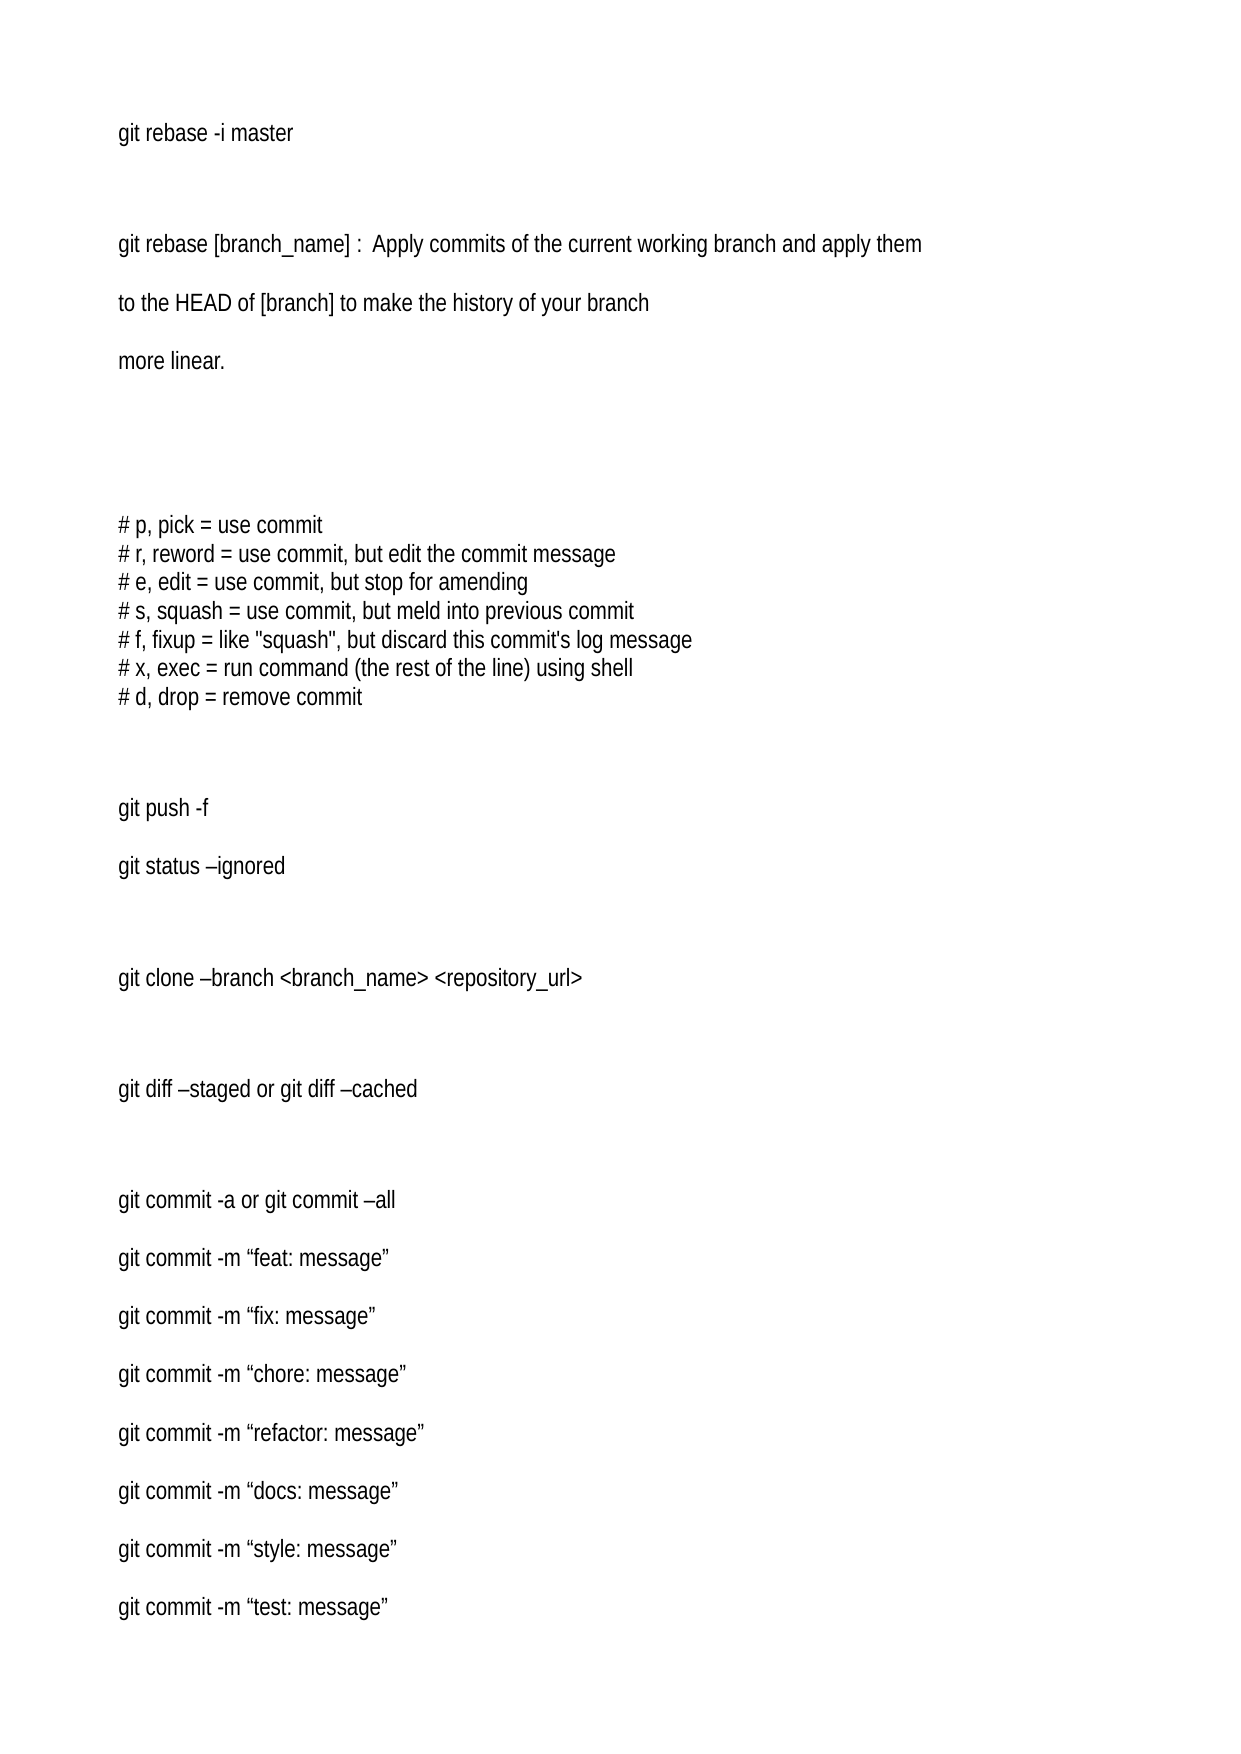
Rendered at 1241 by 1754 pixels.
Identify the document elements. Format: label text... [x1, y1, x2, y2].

text # e, edit = use commit, but stop for amending [118, 567, 1122, 596]
text git commit -m “style: message” [118, 1534, 1122, 1562]
text git status –ignored [118, 851, 1122, 880]
text git rebase [branch_name] : Apply commits of the current working branch and apply them [118, 229, 1122, 258]
text # f, fixup = like "squash", but discard this commit's log message [118, 624, 1122, 653]
text git rebase -i master [118, 118, 1122, 147]
text more linear. [118, 346, 1122, 374]
text git commit -m “test: message” [118, 1592, 1122, 1621]
text # x, exec = run command (the rest of the line) using shell [118, 653, 1122, 682]
text # p, pick = use commit [118, 510, 1122, 539]
text git commit -a or git commit –all [118, 1185, 1122, 1214]
text git commit -m “chore: message” [118, 1359, 1122, 1388]
text git clone –branch <branch_name> <repository_url> [118, 962, 1122, 991]
text git commit -m “feat: message” [118, 1243, 1122, 1272]
text git commit -m “fix: message” [118, 1301, 1122, 1330]
text git diff –staged or git diff –cached [118, 1074, 1122, 1102]
text # r, reword = use commit, but edit the commit message [118, 539, 1122, 567]
text git push -f [118, 793, 1122, 822]
text git commit -m “refactor: message” [118, 1417, 1122, 1446]
text git commit -m “docs: message” [118, 1476, 1122, 1504]
text # d, drop = remove commit [118, 682, 1122, 711]
text # s, squash = use commit, but meld into previous commit [118, 596, 1122, 624]
text to the HEAD of [branch] to make the history of your branch [118, 287, 1122, 316]
